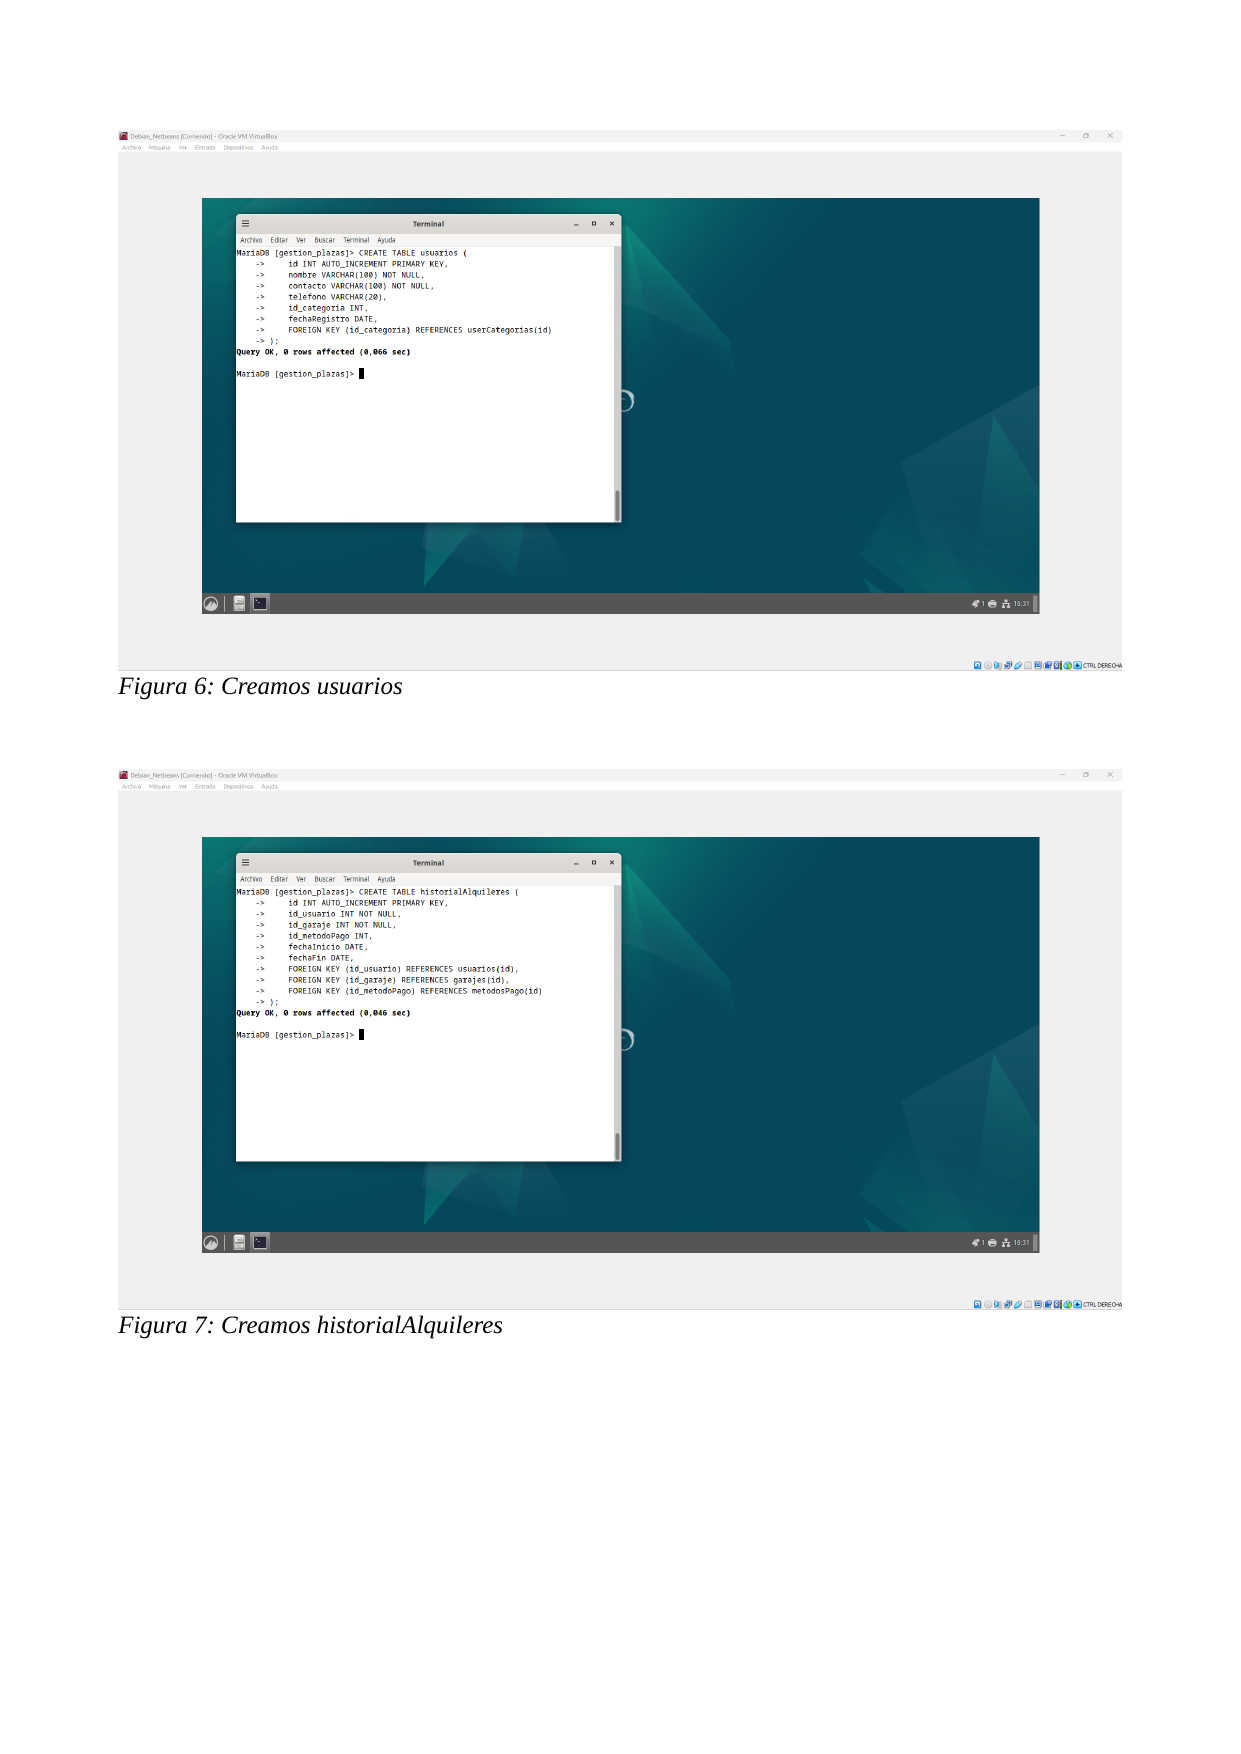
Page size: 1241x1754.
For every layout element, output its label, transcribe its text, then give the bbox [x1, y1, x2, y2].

text Figura 6: Creamos usuarios [118, 671, 1122, 700]
text Figura 7: Creamos historialAlquileres [118, 1310, 1122, 1339]
picture [118, 769, 1123, 1310]
picture [118, 130, 1123, 671]
